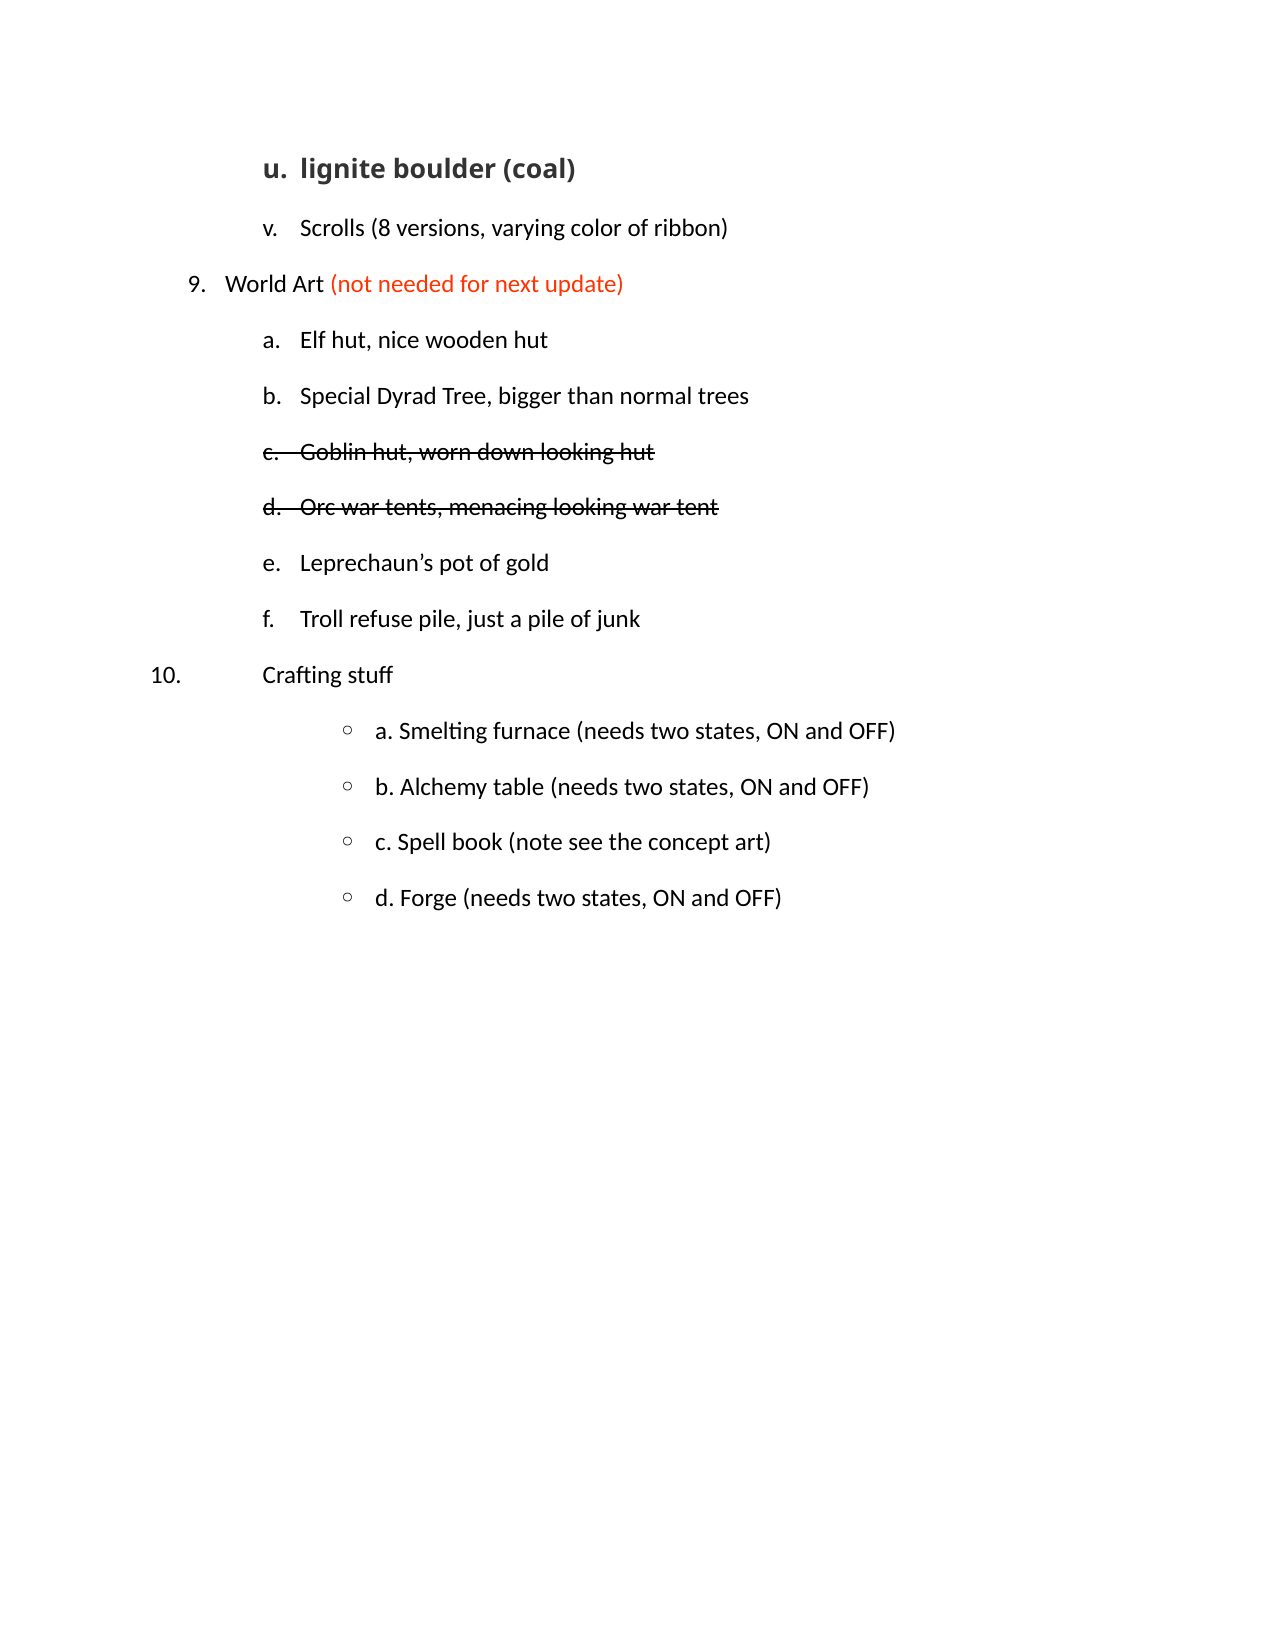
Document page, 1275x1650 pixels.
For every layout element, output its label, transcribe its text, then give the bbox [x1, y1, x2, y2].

list d. Forge (needs two states, ON and OFF) [337, 882, 1125, 913]
list Goblin hut, worn down looking hut [262, 436, 1125, 466]
list Special Dyrad Tree, bigger than normal trees [262, 380, 1125, 410]
list Scrolls (8 versions, varying color of ribbon) [262, 212, 1125, 243]
list Elf hut, nice wooden hut [262, 324, 1125, 354]
list World Art (not needed for next update) [187, 268, 1125, 299]
list Orc war tents, menacing looking war tent [262, 492, 1125, 522]
list Crafting stuff [150, 659, 1125, 689]
list Troll refuse pile, just a pile of junk [262, 603, 1125, 634]
list b. Alchemy table (needs two states, ON and OFF) [337, 771, 1125, 801]
list a. Smelting furnace (needs two states, ON and OFF) [337, 715, 1125, 745]
list Leprechaun’s pot of gold [262, 547, 1125, 578]
list c. Spell book (note see the concept art) [337, 827, 1125, 857]
list lignite boulder (coal) [262, 150, 1125, 186]
